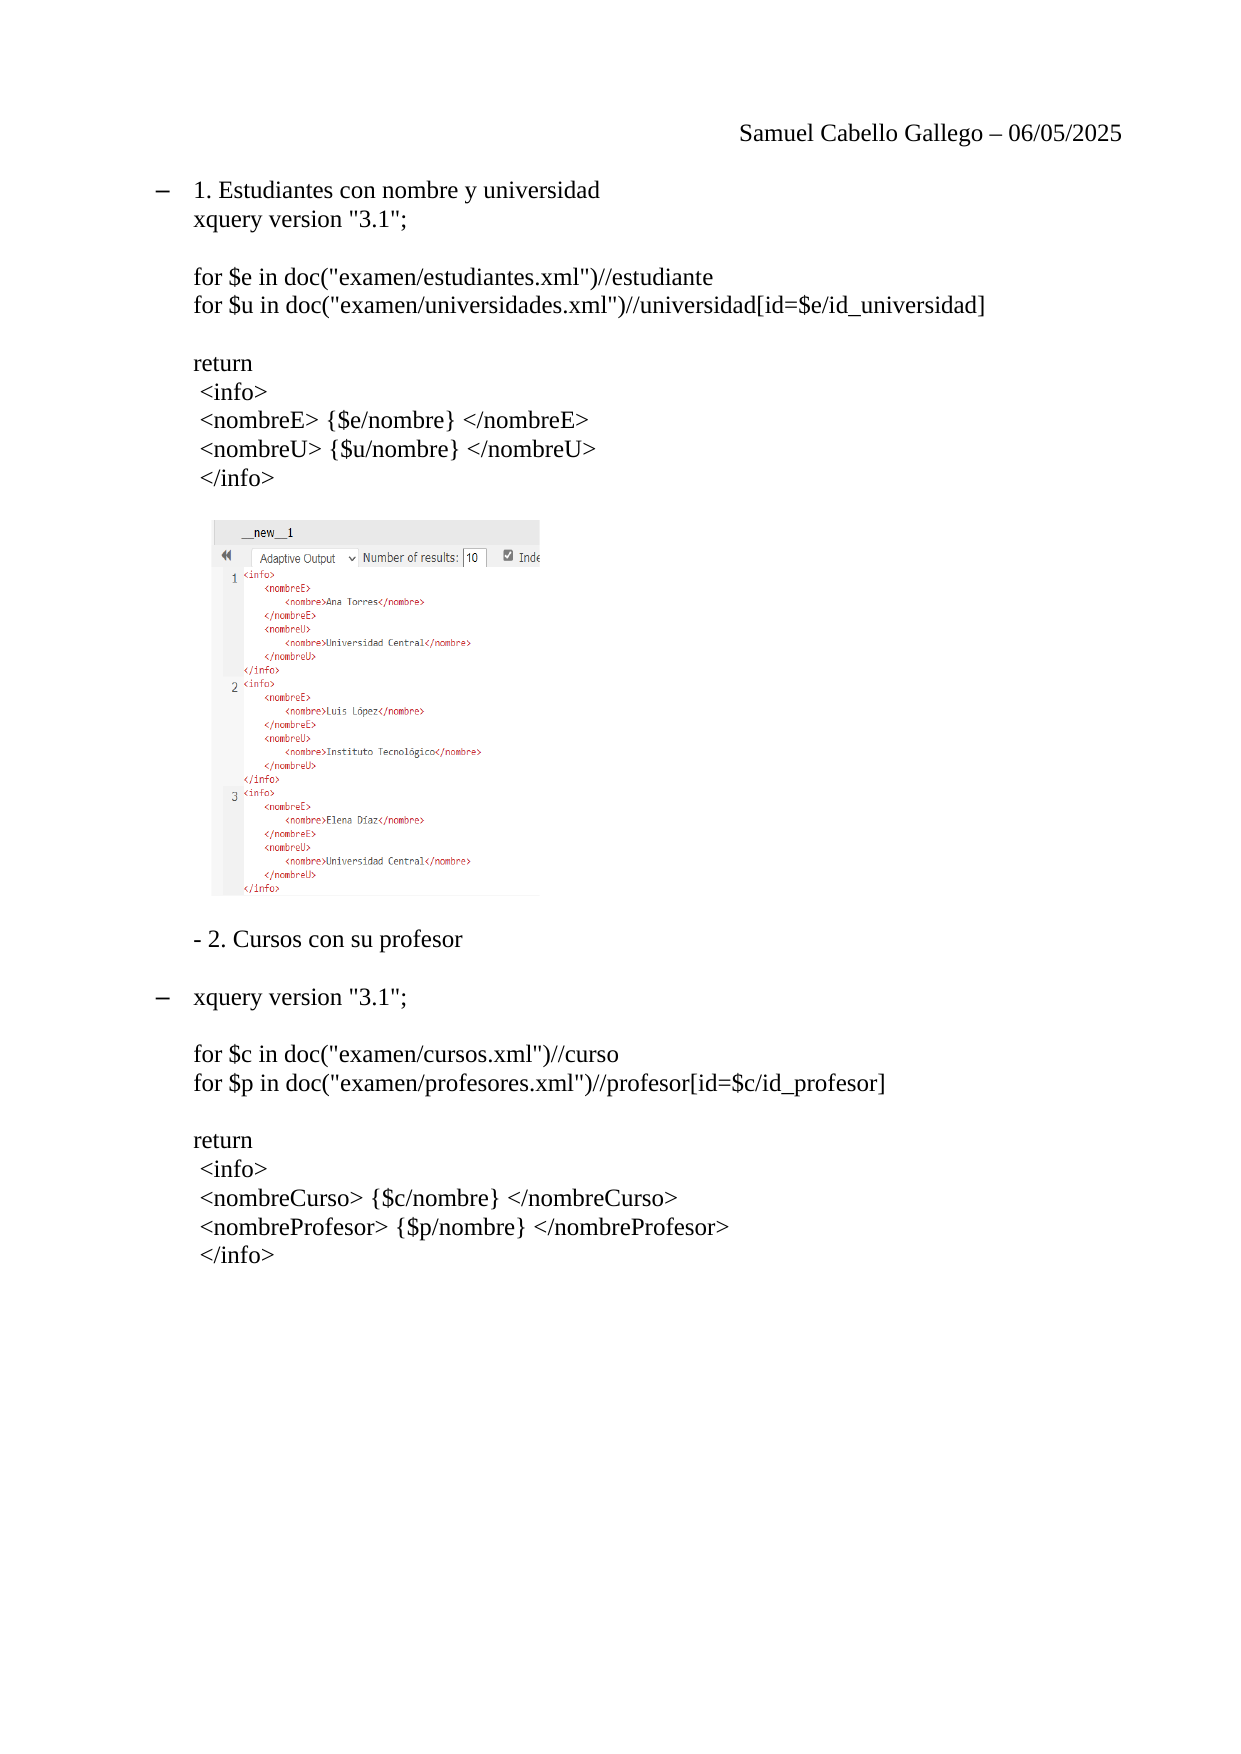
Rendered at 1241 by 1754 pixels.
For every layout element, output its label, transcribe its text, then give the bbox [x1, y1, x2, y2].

picture [211, 520, 540, 896]
text Samuel Cabello Gallego – 06/05/2025 [118, 118, 1122, 147]
list 1. Estudiantes con nombre y universidad [156, 176, 1122, 204]
list xquery version "3.1"; for $c in doc("examen/cursos.xml")//curso for $p in doc("examen/profesores.xml")//profesor[id=$c/id_profesor] return <info> <nombreCurso> {$c/nombre} </nombreCurso> <nombreProfesor> {$p/nombre} </nombreProfesor> </info> [156, 982, 1122, 1269]
list - 2. Cursos con su profesor [156, 521, 1122, 953]
list xquery version "3.1"; for $e in doc("examen/estudiantes.xml")//estudiante for $u in doc("examen/universidades.xml")//universidad[id=$e/id_universidad] return <info> <nombreE> {$e/nombre} </nombreE> <nombreU> {$u/nombre} </nombreU> </info> [156, 204, 1122, 492]
